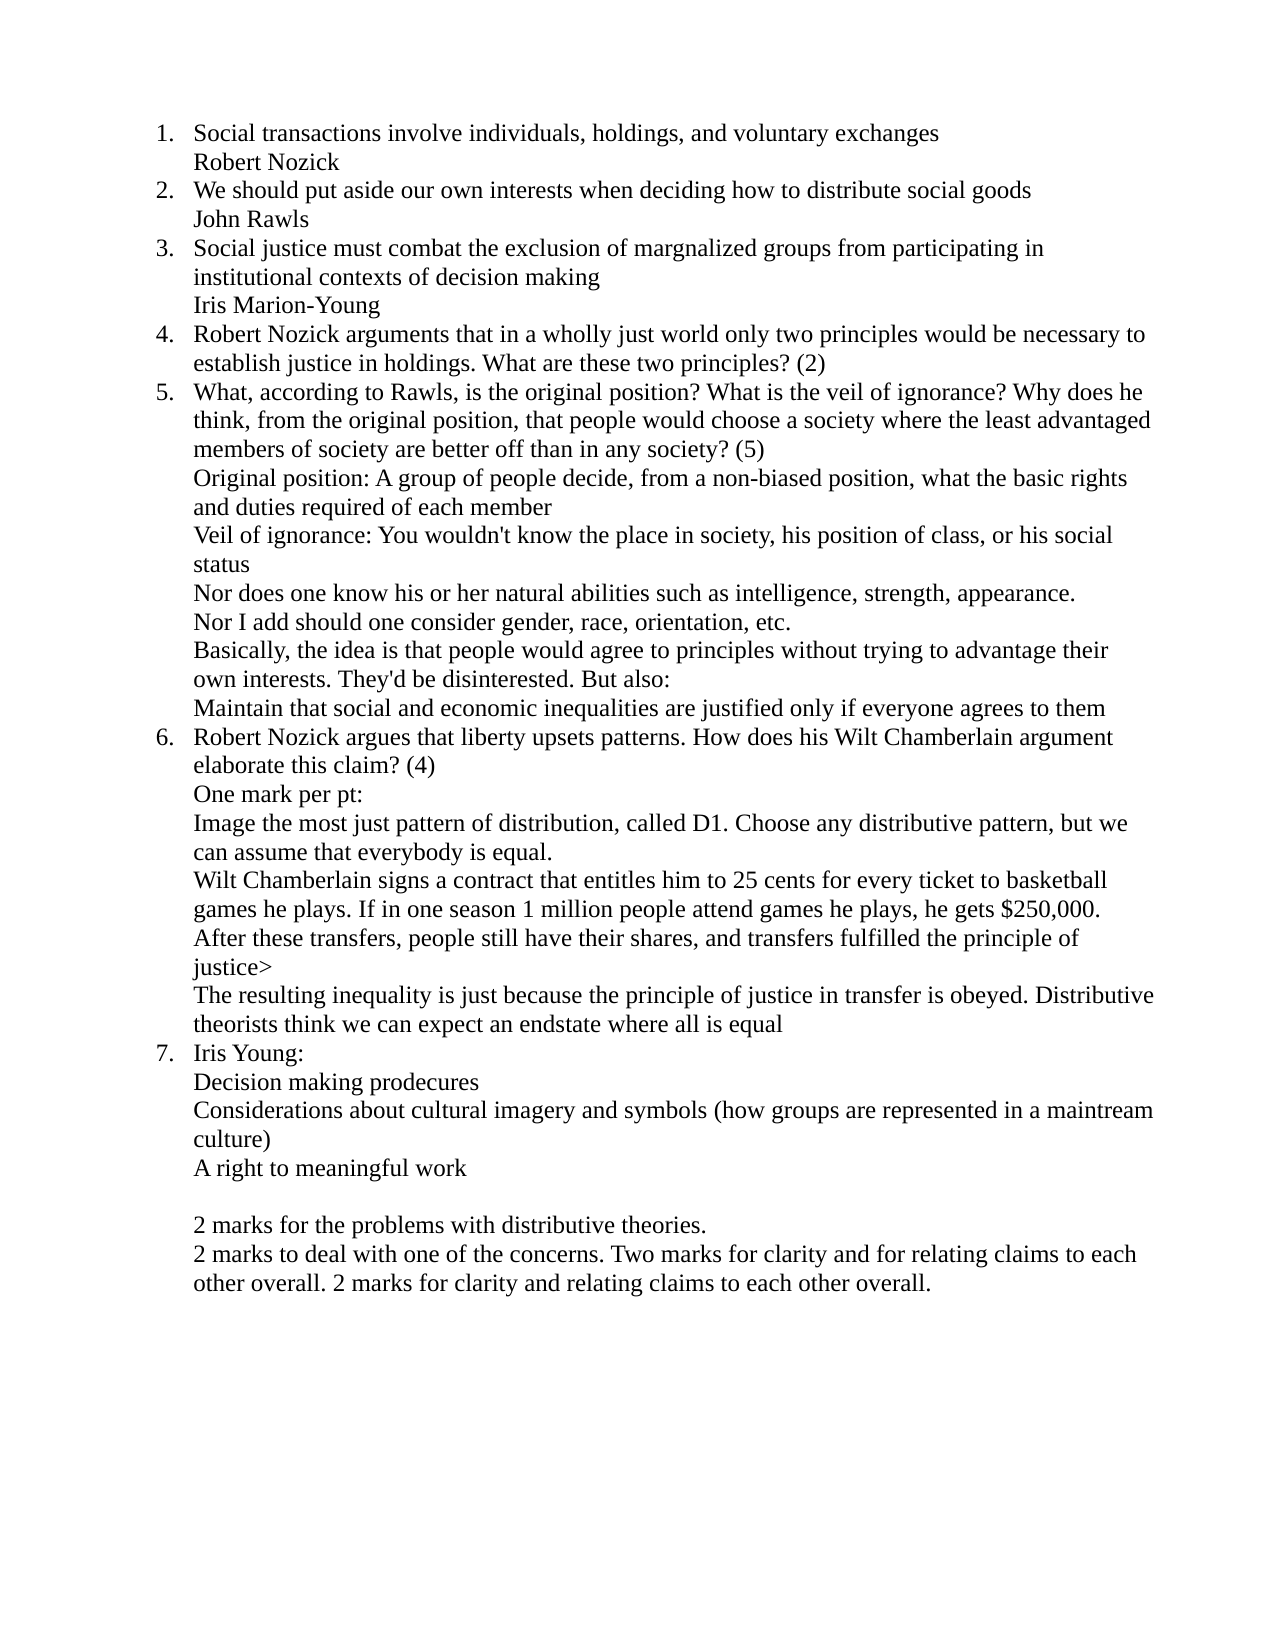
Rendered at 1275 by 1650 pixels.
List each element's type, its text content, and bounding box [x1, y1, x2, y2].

list What, according to Rawls, is the original position? What is the veil of ignorance? Why does he think, from the original position, that people would choose a society where the least advantaged members of society are better off than in any society? (5) Original position: A group of people decide, from a non-biased position, what the basic rights and duties required of each member Veil of ignorance: You wouldn't know the place in society, his position of class, or his social status Nor does one know his or her natural abilities such as intelligence, strength, appearance. Nor I add should one consider gender, race, orientation, etc. Basically, the idea is that people would agree to principles without trying to advantage their own interests. They'd be disinterested. But also: Maintain that social and economic inequalities are justified only if everyone agrees to them [156, 377, 1157, 722]
list Robert Nozick arguments that in a wholly just world only two principles would be necessary to establish justice in holdings. What are these two principles? (2) [156, 319, 1157, 377]
list Iris Young: Decision making prodecures Considerations about cultural imagery and symbols (how groups are represented in a maintream culture) A right to meaningful work 2 marks for the problems with distributive theories. 2 marks to deal with one of the concerns. Two marks for clarity and for relating claims to each other overall. 2 marks for clarity and relating claims to each other overall. [156, 1038, 1157, 1297]
list Social justice must combat the exclusion of margnalized groups from participating in institutional contexts of decision making Iris Marion-Young [156, 233, 1157, 319]
list Social transactions involve individuals, holdings, and voluntary exchanges Robert Nozick [156, 118, 1157, 176]
list Robert Nozick argues that liberty upsets patterns. How does his Wilt Chamberlain argument elaborate this claim? (4) One mark per pt: Image the most just pattern of distribution, called D1. Choose any distributive pattern, but we can assume that everybody is equal. Wilt Chamberlain signs a contract that entitles him to 25 cents for every ticket to basketball games he plays. If in one season 1 million people attend games he plays, he gets $250,000. After these transfers, people still have their shares, and transfers fulfilled the principle of justice> The resulting inequality is just because the principle of justice in transfer is obeyed. Distributive theorists think we can expect an endstate where all is equal [156, 722, 1157, 1038]
list We should put aside our own interests when deciding how to distribute social goods John Rawls [156, 176, 1157, 233]
